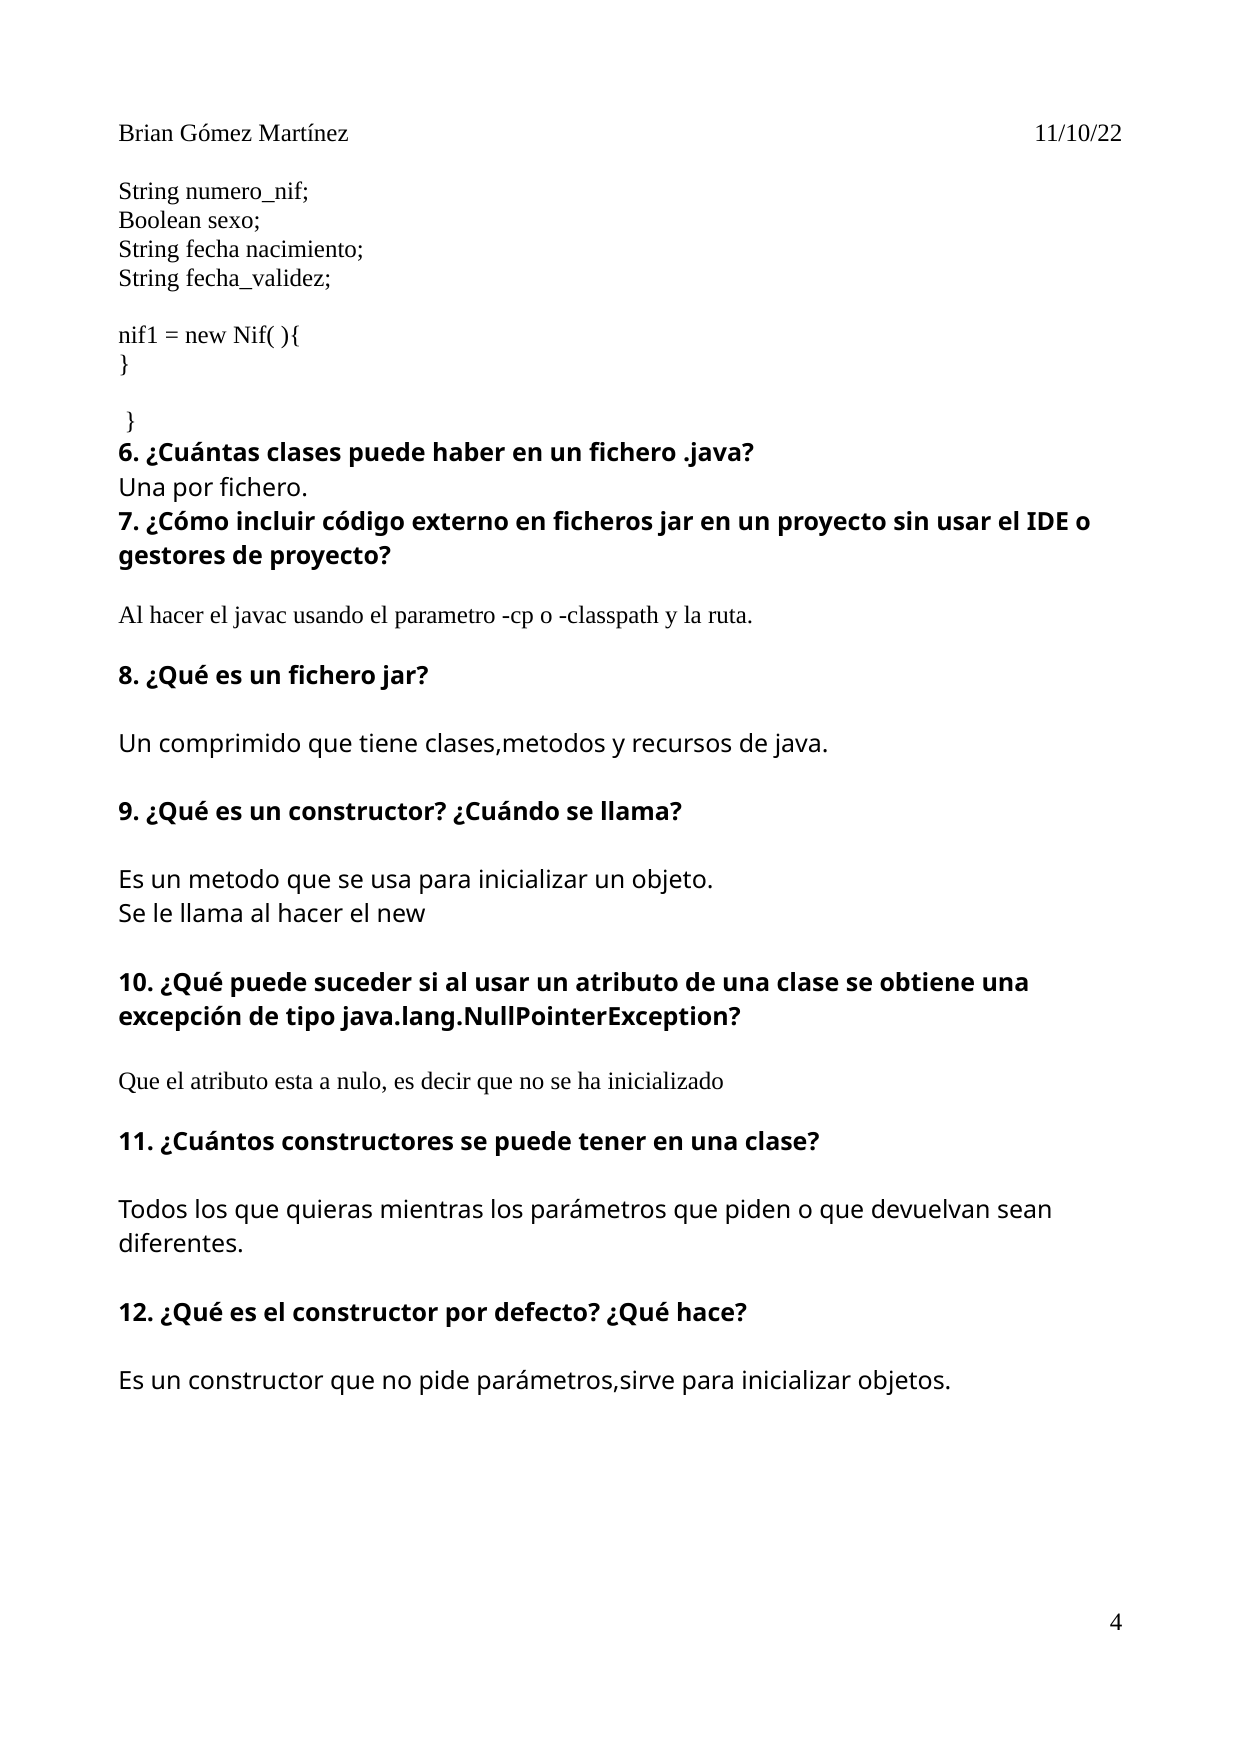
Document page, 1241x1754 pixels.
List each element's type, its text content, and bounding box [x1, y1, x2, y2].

text } [118, 406, 1122, 435]
text 11. ¿Cuántos constructores se puede tener en una clase? [118, 1124, 1122, 1158]
text 9. ¿Qué es un constructor? ¿Cuándo se llama? [118, 794, 1122, 828]
text Al hacer el javac usando el parametro -cp o -classpath y la ruta. [118, 600, 1122, 629]
text Que el atributo esta a nulo, es decir que no se ha inicializado [118, 1066, 1122, 1095]
text 6. ¿Cuántas clases puede haber en un fichero .java? [118, 435, 1122, 469]
text Una por fichero. [118, 469, 1122, 503]
text String fecha_validez; [118, 263, 1122, 291]
text 7. ¿Cómo incluir código externo en ficheros jar en un proyecto sin usar el IDE o gestores de proyecto? [118, 503, 1122, 571]
text String fecha nacimiento; [118, 234, 1122, 263]
text nif1 = new Nif( ){ [118, 320, 1122, 349]
text Boolean sexo; [118, 205, 1122, 234]
text } [118, 349, 1122, 378]
text 8. ¿Qué es un fichero jar? [118, 658, 1122, 692]
text Es un metodo que se usa para inicializar un objeto. [118, 862, 1122, 896]
text Todos los que quieras mientras los parámetros que piden o que devuelvan sean diferentes. [118, 1192, 1122, 1260]
text Se le llama al hacer el new [118, 896, 1122, 930]
text 10. ¿Qué puede suceder si al usar un atributo de una clase se obtiene una excepción de tipo java.lang.NullPointerException? [118, 964, 1122, 1032]
text 12. ¿Qué es el constructor por defecto? ¿Qué hace? [118, 1294, 1122, 1328]
text Un comprimido que tiene clases,metodos y recursos de java. [118, 726, 1122, 760]
text String numero_nif; [118, 176, 1122, 205]
text Es un constructor que no pide parámetros,sirve para inicializar objetos. [118, 1362, 1122, 1396]
